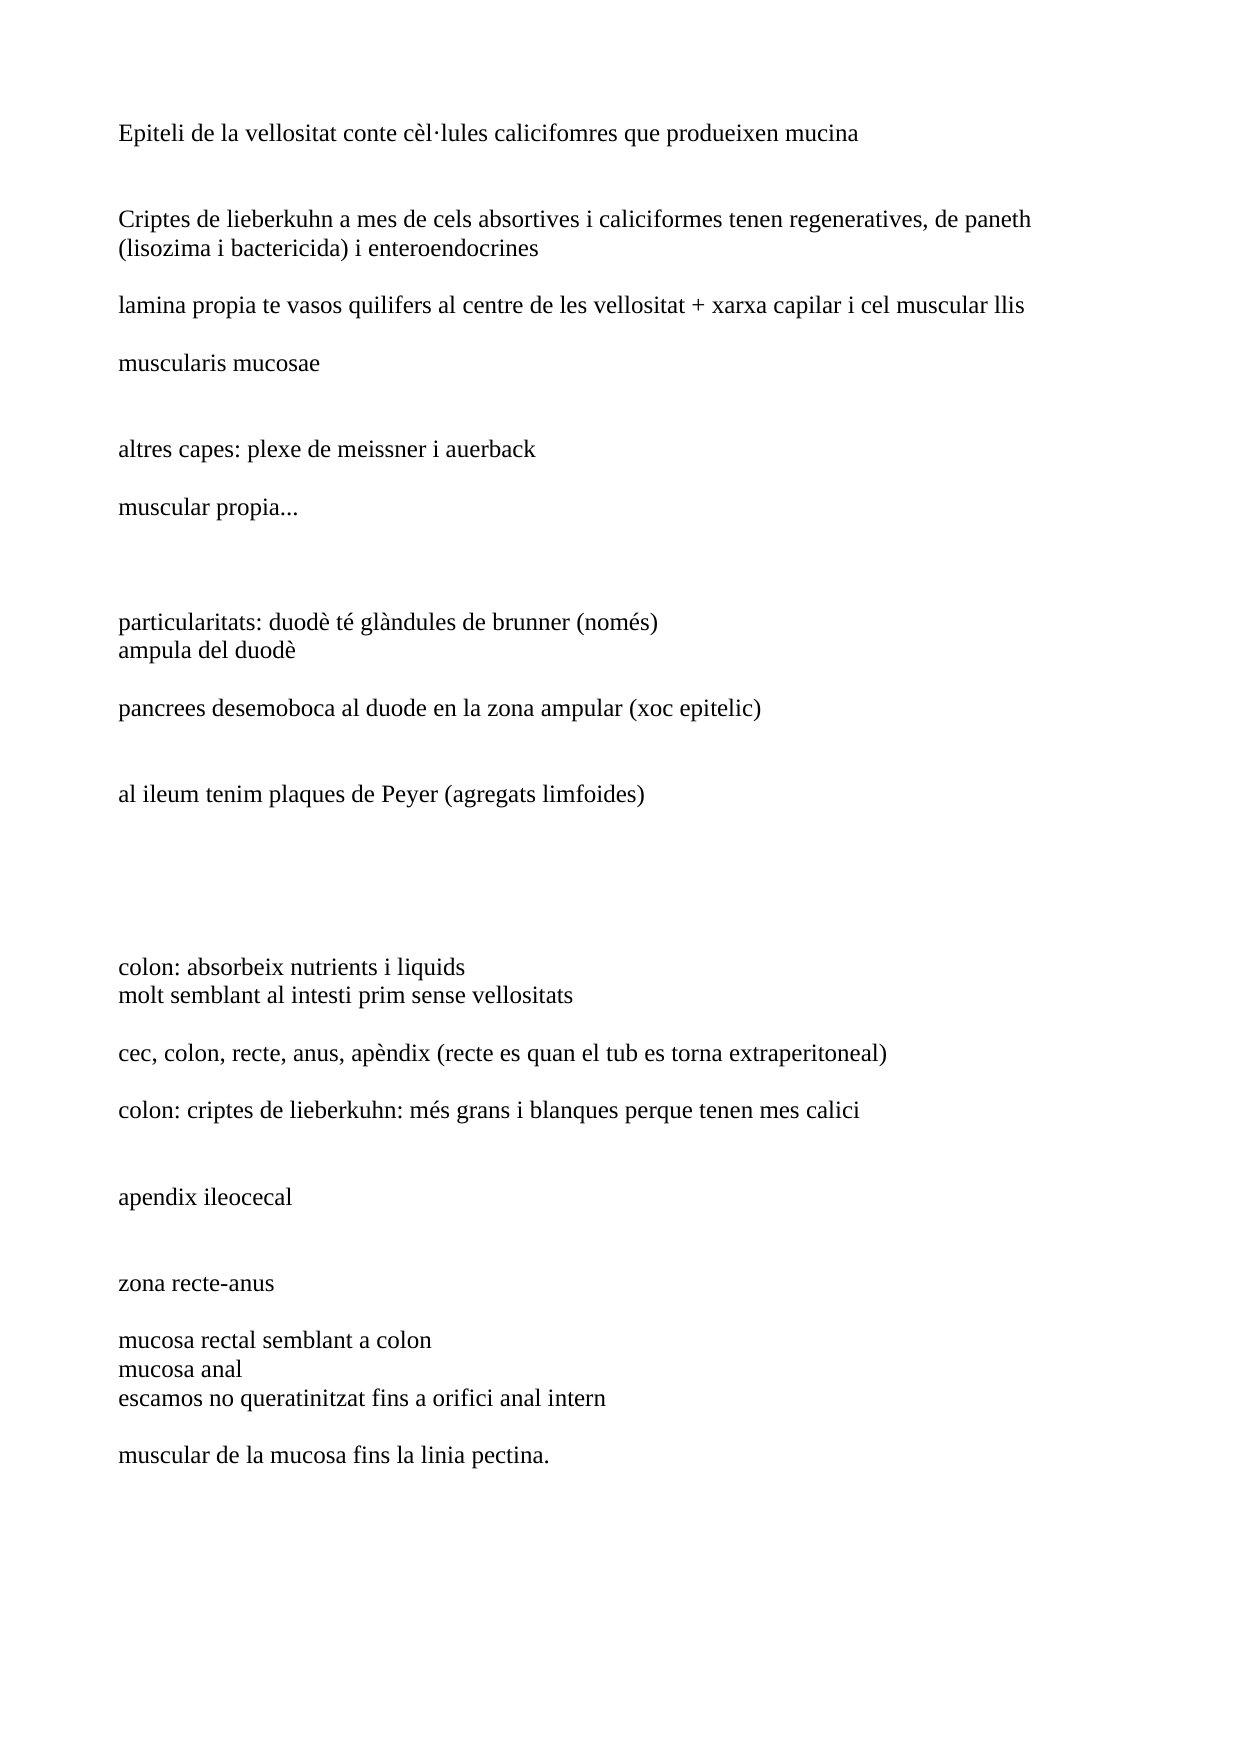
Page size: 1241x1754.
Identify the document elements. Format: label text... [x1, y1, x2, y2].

text escamos no queratinitzat fins a orifici anal intern [118, 1383, 1122, 1412]
text muscular de la mucosa fins la linia pectina. [118, 1441, 1122, 1469]
text molt semblant al intesti prim sense vellositats [118, 981, 1122, 1009]
text pancrees desemoboca al duode en la zona ampular (xoc epitelic) [118, 693, 1122, 722]
text altres capes: plexe de meissner i auerback [118, 434, 1122, 463]
text cec, colon, recte, anus, apèndix (recte es quan el tub es torna extraperitoneal) [118, 1038, 1122, 1067]
text colon: absorbeix nutrients i liquids [118, 952, 1122, 981]
text colon: criptes de lieberkuhn: més grans i blanques perque tenen mes calici [118, 1096, 1122, 1124]
text mucosa rectal semblant a colon [118, 1326, 1122, 1354]
text mucosa anal [118, 1354, 1122, 1383]
text Criptes de lieberkuhn a mes de cels absortives i caliciformes tenen regeneratives, de paneth (lisozima i bactericida) i enteroendocrines [118, 204, 1122, 262]
text lamina propia te vasos quilifers al centre de les vellositat + xarxa capilar i cel muscular llis [118, 291, 1122, 319]
text particularitats: duodè té glàndules de brunner (només) ampula del duodè [118, 607, 1122, 664]
text Epiteli de la vellositat conte cèl·lules calicifomres que produeixen mucina [118, 118, 1122, 147]
text zona recte-anus [118, 1268, 1122, 1297]
text al ileum tenim plaques de Peyer (agregats limfoides) [118, 779, 1122, 808]
text muscular propia... [118, 492, 1122, 521]
text muscularis mucosae [118, 348, 1122, 377]
text apendix ileocecal [118, 1182, 1122, 1211]
